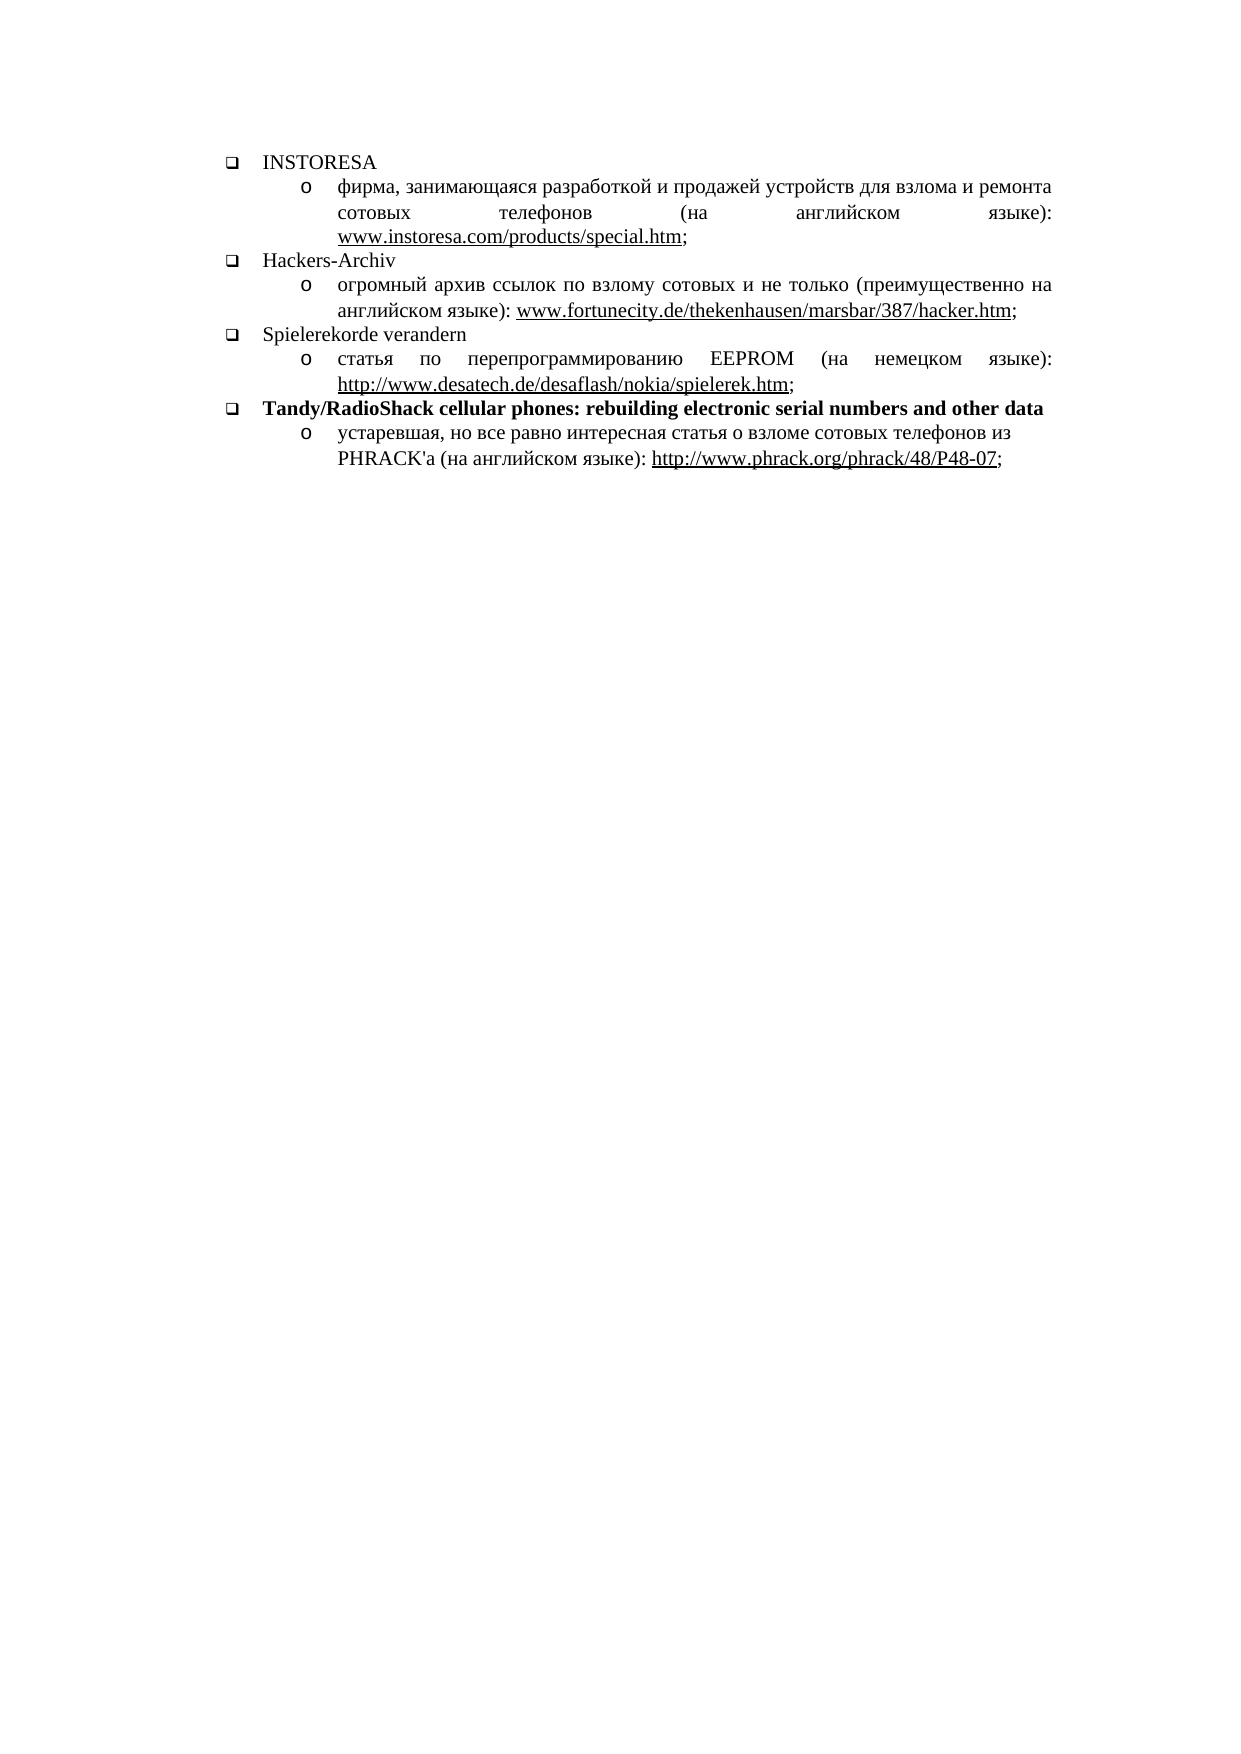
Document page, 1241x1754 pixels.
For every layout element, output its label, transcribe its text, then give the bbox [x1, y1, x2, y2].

list Hackers-Archiv [225, 248, 1053, 272]
list огромный архив ссылок по взлому сотовых и не только (преимущественно на английском языке): www.fortunecity.de/thekenhausen/marsbar/387/hacker.htm; [300, 272, 1053, 322]
list устаревшая, но все равно интересная статья о взломе сотовых телефонов из PHRACK'а (на английском языке): http://www.phrack.org/phrack/48/P48-07; [300, 420, 1053, 469]
list фирма, занимающаяся разработкой и продажей устройств для взлома и ремонта сотовых телефонов (на английском языке): www.instoresa.com/products/special.htm; [300, 174, 1053, 248]
list INSTORESA [225, 150, 1053, 174]
list Tandy/RadioShack cellular phones: rebuilding electronic serial numbers and other data [225, 396, 1053, 420]
list статья по перепрограммированию EEPROM (на немецком языке): http://www.desatech.de/desaflash/nokia/spielerek.htm; [300, 346, 1053, 396]
list Spielerekorde verandern [225, 322, 1053, 346]
